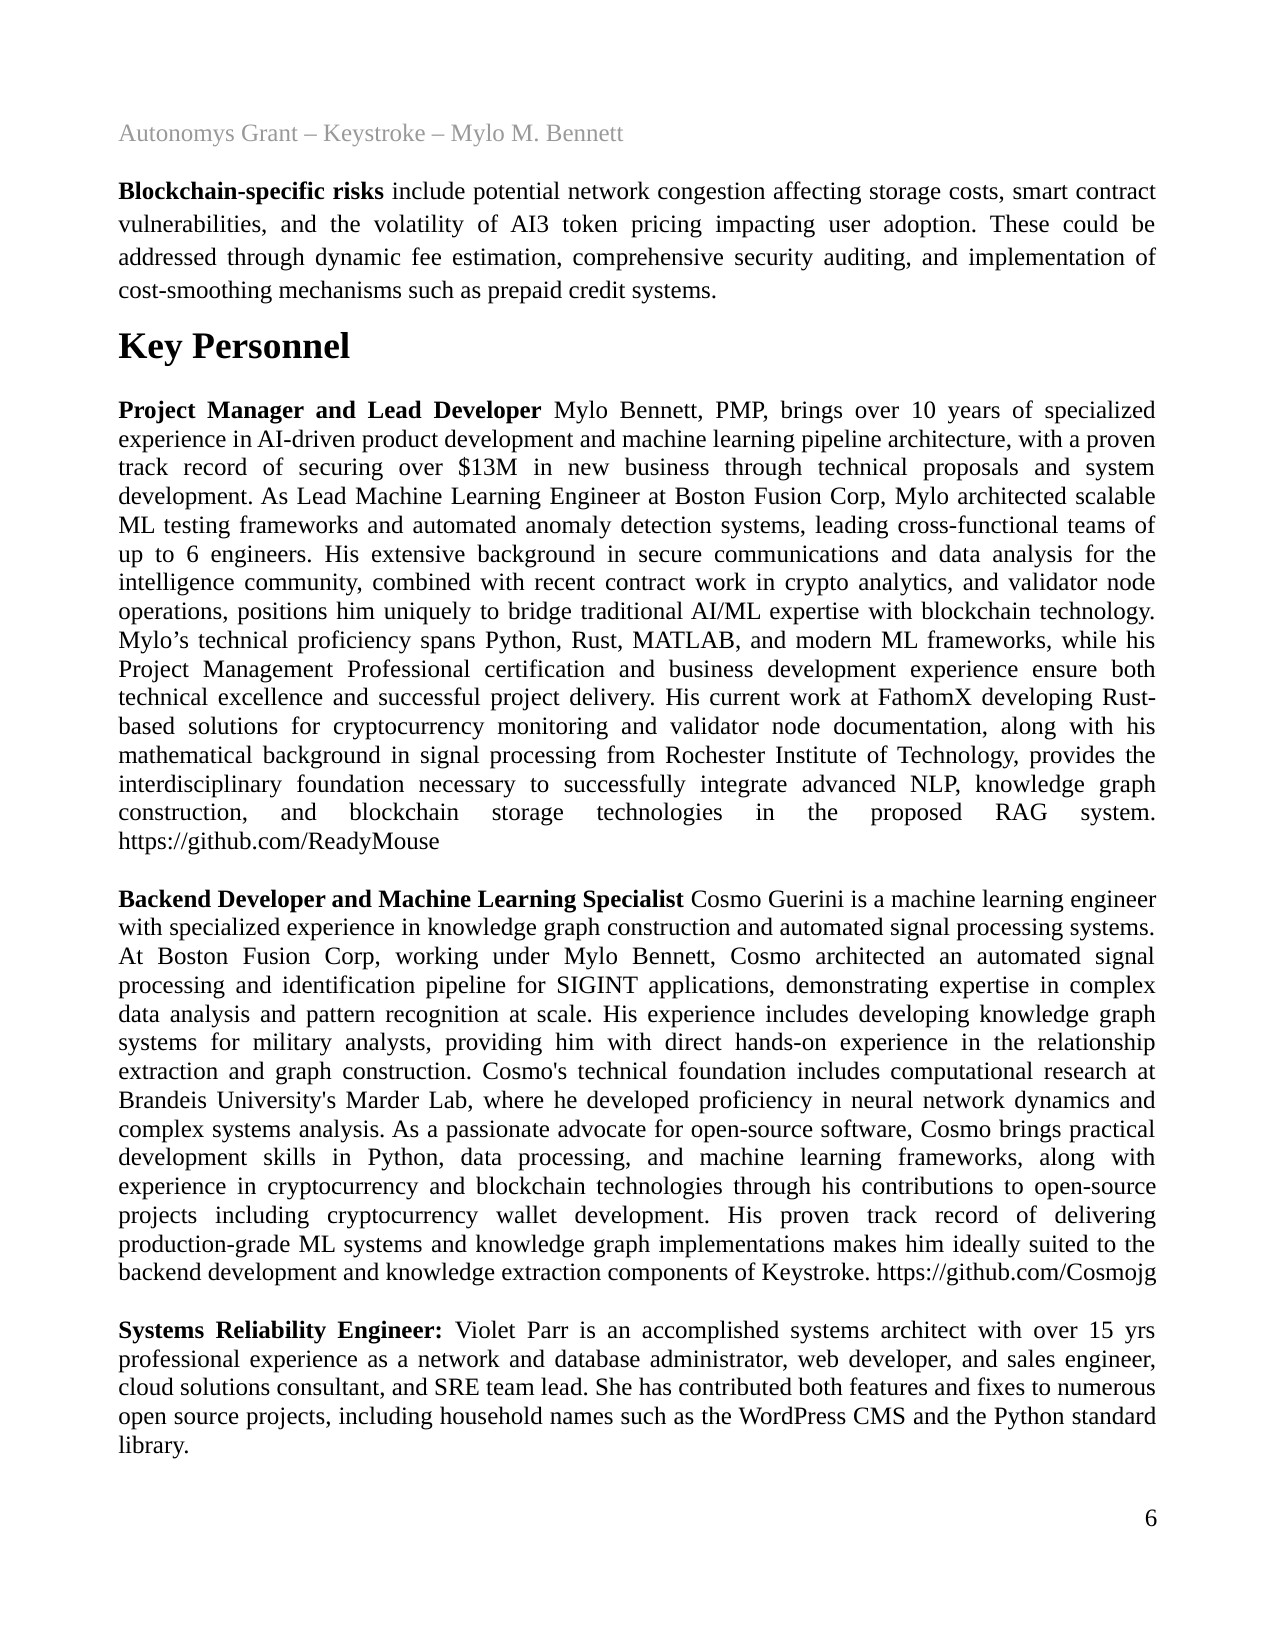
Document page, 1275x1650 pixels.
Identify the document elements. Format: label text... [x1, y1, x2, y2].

text Backend Developer and Machine Learning Specialist Cosmo Guerini is a machine learning engineer with specialized experience in knowledge graph construction and automated signal processing systems. At Boston Fusion Corp, working under Mylo Bennett, Cosmo architected an automated signal processing and identification pipeline for SIGINT applications, demonstrating expertise in complex data analysis and pattern recognition at scale. His experience includes developing knowledge graph systems for military analysts, providing him with direct hands-on experience in the relationship extraction and graph construction. Cosmo's technical foundation includes computational research at Brandeis University's Marder Lab, where he developed proficiency in neural network dynamics and complex systems analysis. As a passionate advocate for open-source software, Cosmo brings practical development skills in Python, data processing, and machine learning frameworks, along with experience in cryptocurrency and blockchain technologies through his contributions to open-source projects including cryptocurrency wallet development. His proven track record of delivering production-grade ML systems and knowledge graph implementations makes him ideally suited to the backend development and knowledge extraction components of Keystroke. https://github.com/Cosmojg [118, 884, 1157, 1286]
text Project Manager and Lead Developer Mylo Bennett, PMP, brings over 10 years of specialized experience in AI-driven product development and machine learning pipeline architecture, with a proven track record of securing over $13M in new business through technical proposals and system development. As Lead Machine Learning Engineer at Boston Fusion Corp, Mylo architected scalable ML testing frameworks and automated anomaly detection systems, leading cross-functional teams of up to 6 engineers. His extensive background in secure communications and data analysis for the intelligence community, combined with recent contract work in crypto analytics, and validator node operations, positions him uniquely to bridge traditional AI/ML expertise with blockchain technology. Mylo’s technical proficiency spans Python, Rust, MATLAB, and modern ML frameworks, while his Project Management Professional certification and business development experience ensure both technical excellence and successful project delivery. His current work at FathomX developing Rust-based solutions for cryptocurrency monitoring and validator node documentation, along with his mathematical background in signal processing from Rochester Institute of Technology, provides the interdisciplinary foundation necessary to successfully integrate advanced NLP, knowledge graph construction, and blockchain storage technologies in the proposed RAG system. https://github.com/ReadyMouse [118, 395, 1157, 855]
text Blockchain-specific risks include potential network congestion affecting storage costs, smart contract vulnerabilities, and the volatility of AI3 token pricing impacting user adoption. These could be addressed through dynamic fee estimation, comprehensive security auditing, and implementation of cost-smoothing mechanisms such as prepaid credit systems. [118, 176, 1157, 304]
subtitle Key Personnel [118, 323, 351, 366]
text Systems Reliability Engineer: Violet Parr is an accomplished systems architect with over 15 yrs professional experience as a network and database administrator, web developer, and sales engineer, cloud solutions consultant, and SRE team lead. She has contributed both features and fixes to numerous open source projects, including household names such as the WordPress CMS and the Python standard library. [118, 1315, 1157, 1459]
